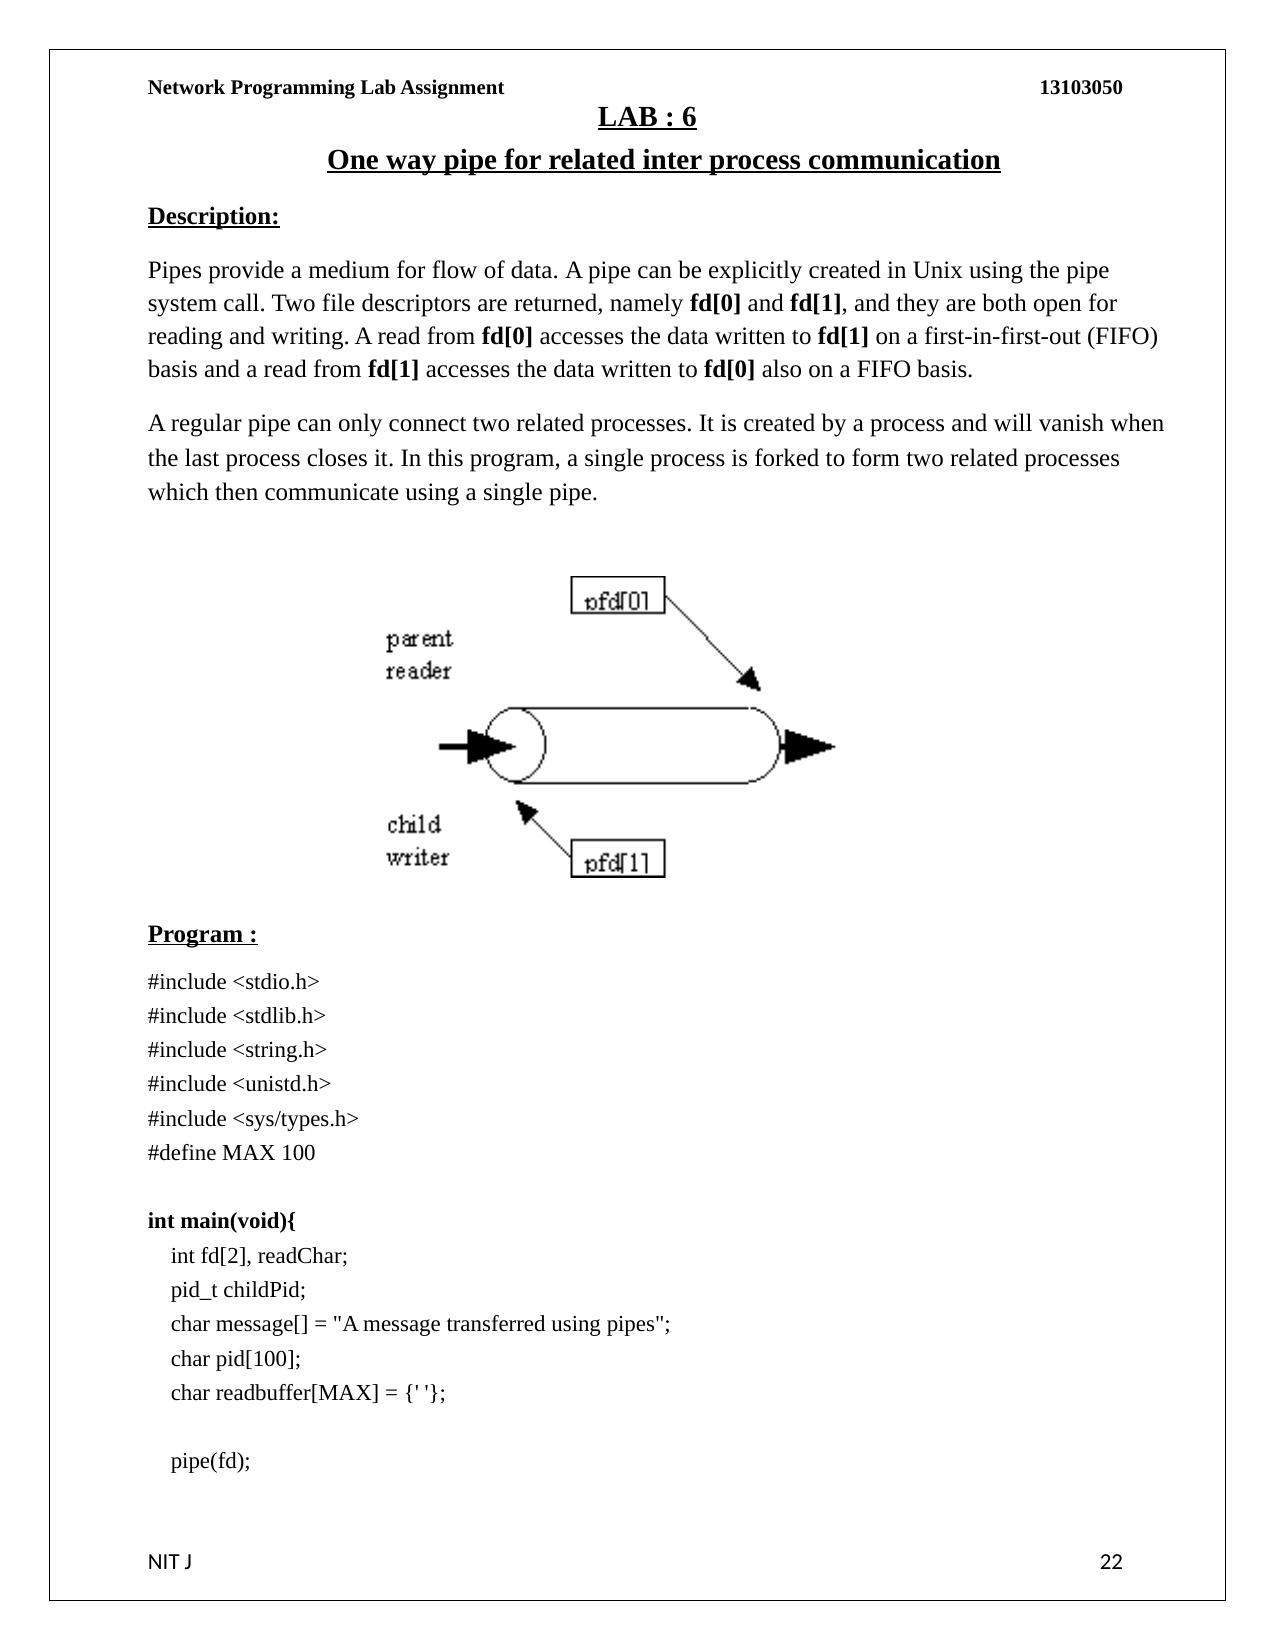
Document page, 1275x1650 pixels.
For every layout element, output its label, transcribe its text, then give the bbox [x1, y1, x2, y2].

text int main(void){ [148, 1208, 1169, 1234]
text #include <string.h> [148, 1036, 1169, 1063]
text pid_t childPid; [148, 1276, 1169, 1302]
text char readbuffer[MAX] = {' '}; [148, 1379, 1169, 1405]
text #include <stdio.h> [148, 968, 1169, 994]
text A regular pipe can only connect two related processes. It is created by a process and will vanish when the last process closes it. In this program, a single process is forked to form two related processes which then communicate using a single pipe. [148, 408, 1169, 506]
text LAB : 6 [148, 99, 1169, 133]
text char message[] = "A message transferred using pipes"; [148, 1310, 1169, 1337]
text pipe(fd); [148, 1447, 1169, 1474]
text One way pipe for related inter process communication [148, 142, 1169, 176]
text Pipes provide a medium for flow of data. A pipe can be explicitly created in Unix using the pipe system call. Two file descriptors are returned, namely fd[0] and fd[1], and they are both open for reading and writing. A read from fd[0] accesses the data written to fd[1] on a first-in-first-out (FIFO) basis and a read from fd[1] accesses the data written to fd[0] also on a FIFO basis. [148, 255, 1169, 383]
text #define MAX 100 [148, 1139, 1169, 1165]
text #include <sys/types.h> [148, 1105, 1169, 1131]
picture [385, 576, 836, 878]
text char pid[100]; [148, 1345, 1169, 1371]
text Program : [148, 919, 1169, 947]
text #include <stdlib.h> [148, 1002, 1169, 1028]
text Description: [148, 201, 1169, 230]
text #include <unistd.h> [148, 1071, 1169, 1097]
text int fd[2], readChar; [148, 1242, 1169, 1268]
